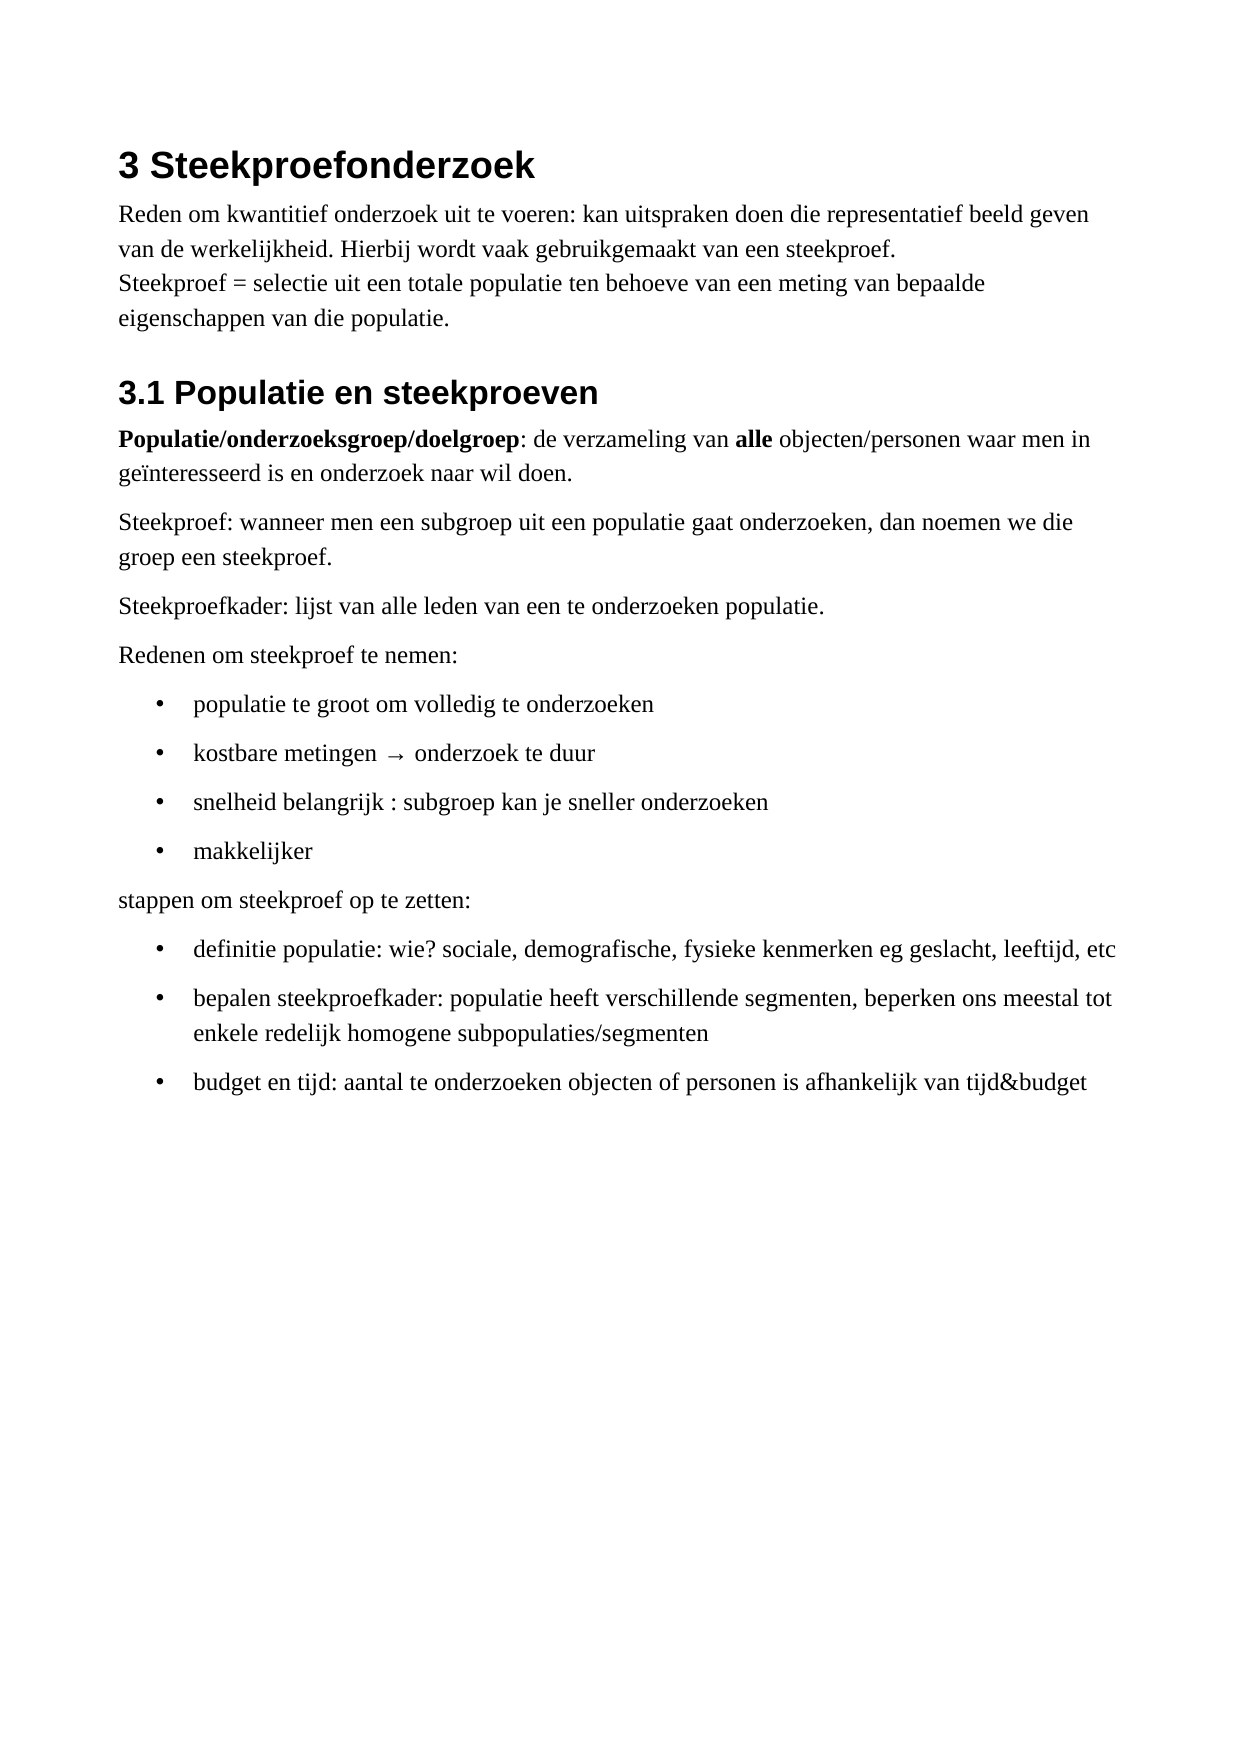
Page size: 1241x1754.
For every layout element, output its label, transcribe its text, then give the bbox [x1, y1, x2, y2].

list kostbare metingen → onderzoek te duur [156, 738, 1122, 767]
list bepalen steekproefkader: populatie heeft verschillende segmenten, beperken ons meestal tot enkele redelijk homogene subpopulaties/segmenten [156, 983, 1122, 1047]
text Steekproefkader: lijst van alle leden van een te onderzoeken populatie. [118, 591, 1122, 619]
text stappen om steekproef op te zetten: [118, 885, 1122, 914]
list budget en tijd: aantal te onderzoeken objecten of personen is afhankelijk van tijd&budget [156, 1067, 1122, 1096]
subtitle 3.1 Populatie en steekproeven [118, 373, 1122, 411]
list definitie populatie: wie? sociale, demografische, fysieke kenmerken eg geslacht, leeftijd, etc [156, 934, 1122, 963]
text Populatie/onderzoeksgroep/doelgroep: de verzameling van alle objecten/personen waar men in geïnteresseerd is en onderzoek naar wil doen. [118, 424, 1122, 487]
list snelheid belangrijk : subgroep kan je sneller onderzoeken [156, 787, 1122, 816]
text Redenen om steekproef te nemen: [118, 640, 1122, 669]
text Steekproef: wanneer men een subgroep uit een populatie gaat onderzoeken, dan noemen we die groep een steekproef. [118, 507, 1122, 571]
list makkelijker [156, 836, 1122, 865]
list populatie te groot om volledig te onderzoeken [156, 689, 1122, 718]
subtitle 3 Steekproefonderzoek [118, 143, 1122, 187]
text Reden om kwantitief onderzoek uit te voeren: kan uitspraken doen die representatief beeld geven van de werkelijkheid. Hierbij wordt vaak gebruikgemaakt van een steekproef. Steekproef = selectie uit een totale populatie ten behoeve van een meting van bepaalde eigenschappen van die populatie. [118, 199, 1122, 331]
